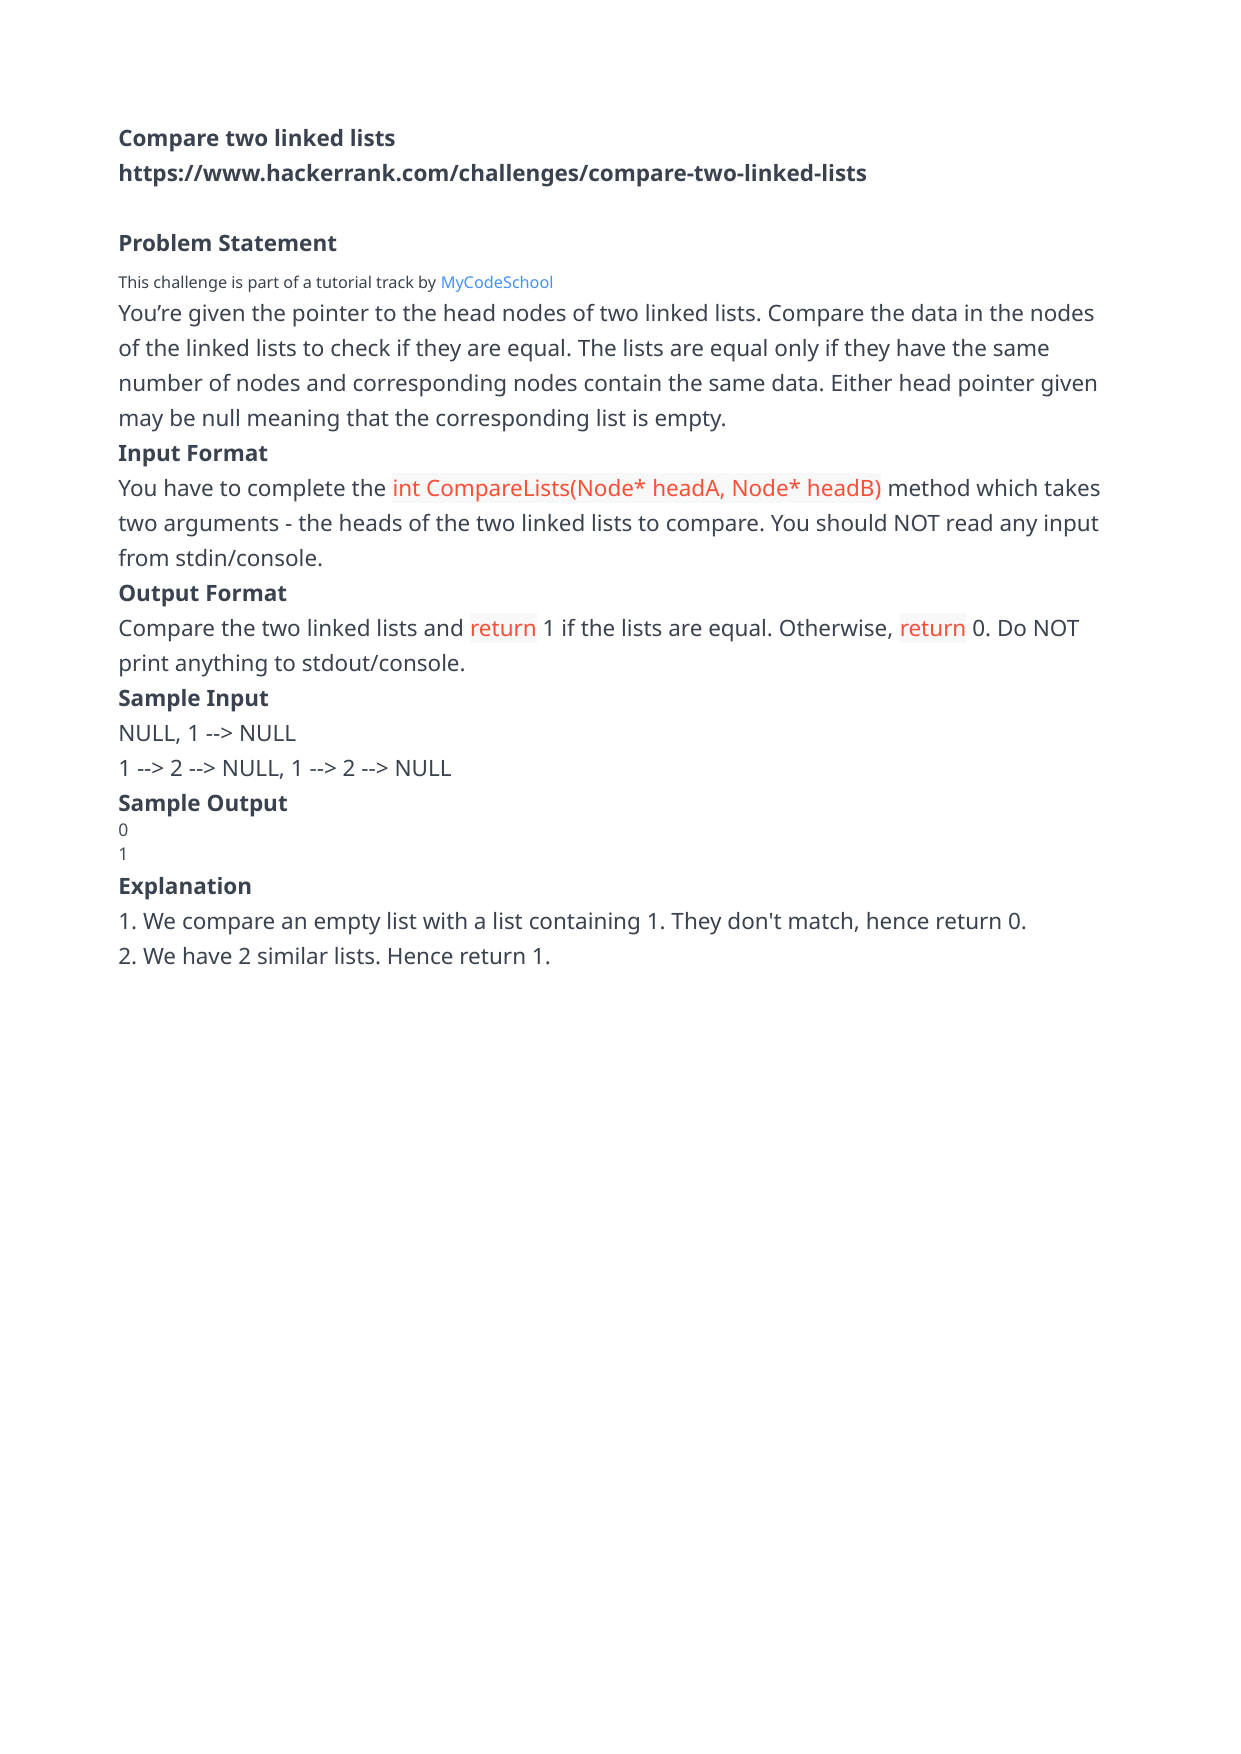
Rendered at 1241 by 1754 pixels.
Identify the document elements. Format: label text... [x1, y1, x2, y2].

text Explanation 1. We compare an empty list with a list containing 1. They don't match, hence return 0. 2. We have 2 similar lists. Hence return 1. [118, 866, 1122, 971]
text https://www.hackerrank.com/challenges/compare-two-linked-lists [118, 153, 1122, 188]
text Sample Output [118, 783, 1122, 818]
text Input Format You have to complete the int CompareLists(Node* headA, Node* headB) method which takes two arguments - the heads of the two linked lists to compare. You should NOT read any input from stdin/console. [118, 433, 1122, 573]
subtitle Compare two linked lists [118, 118, 1122, 153]
text This challenge is part of a tutorial track by MyCodeSchool [118, 258, 1122, 293]
text 0 [118, 818, 1122, 842]
text You’re given the pointer to the head nodes of two linked lists. Compare the data in the nodes of the linked lists to check if they are equal. The lists are equal only if they have the same number of nodes and corresponding nodes contain the same data. Either head pointer given may be null meaning that the corresponding list is empty. [118, 293, 1122, 433]
text NULL, 1 --> NULL 1 --> 2 --> NULL, 1 --> 2 --> NULL [118, 713, 1122, 783]
text 1 [118, 842, 1122, 866]
text Problem Statement [118, 223, 1122, 258]
text Output Format Compare the two linked lists and return 1 if the lists are equal. Otherwise, return 0. Do NOT print anything to stdout/console. [118, 573, 1122, 678]
text Sample Input [118, 678, 1122, 713]
